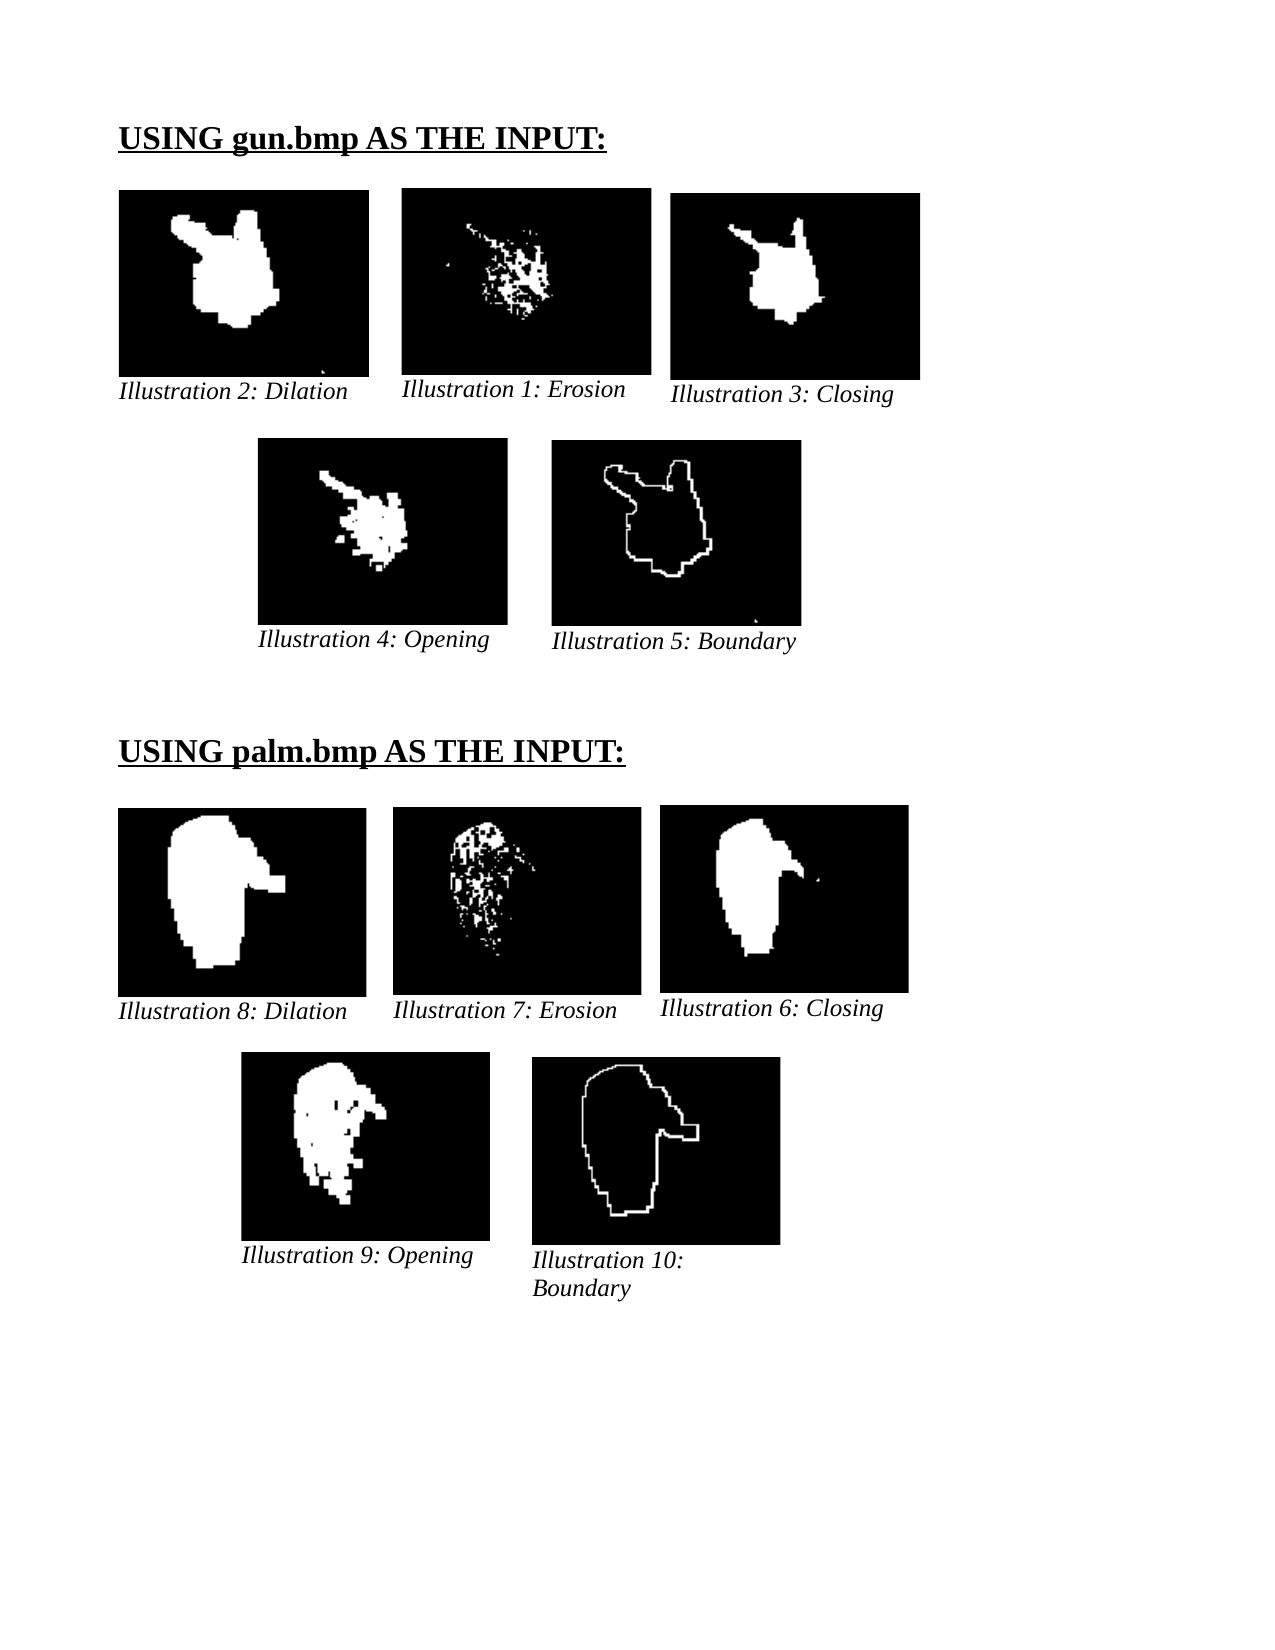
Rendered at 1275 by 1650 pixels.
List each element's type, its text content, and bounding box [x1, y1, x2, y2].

text Illustration 9: Opening [241, 1241, 490, 1269]
text Illustration 3: Closing [670, 380, 920, 408]
text Illustration 6: Closing [660, 993, 909, 1021]
picture [241, 1052, 490, 1241]
text USING gun.bmp AS THE INPUT: [118, 118, 1157, 156]
text Illustration 1: Erosion [402, 375, 652, 403]
picture [660, 805, 909, 993]
picture [118, 190, 369, 377]
picture [118, 808, 367, 997]
text Illustration 4: Opening [258, 625, 508, 653]
picture [551, 440, 802, 626]
picture [532, 1057, 781, 1245]
text USING palm.bmp AS THE INPUT: [118, 731, 1157, 770]
text Illustration 5: Boundary [552, 626, 802, 655]
picture [670, 193, 921, 380]
picture [257, 438, 508, 625]
text Illustration 7: Erosion [393, 995, 641, 1023]
text Illustration 10: Boundary [532, 1245, 781, 1302]
text Illustration 8: Dilation [118, 997, 366, 1025]
picture [401, 188, 652, 375]
text Illustration 2: Dilation [119, 377, 369, 405]
picture [393, 807, 642, 995]
